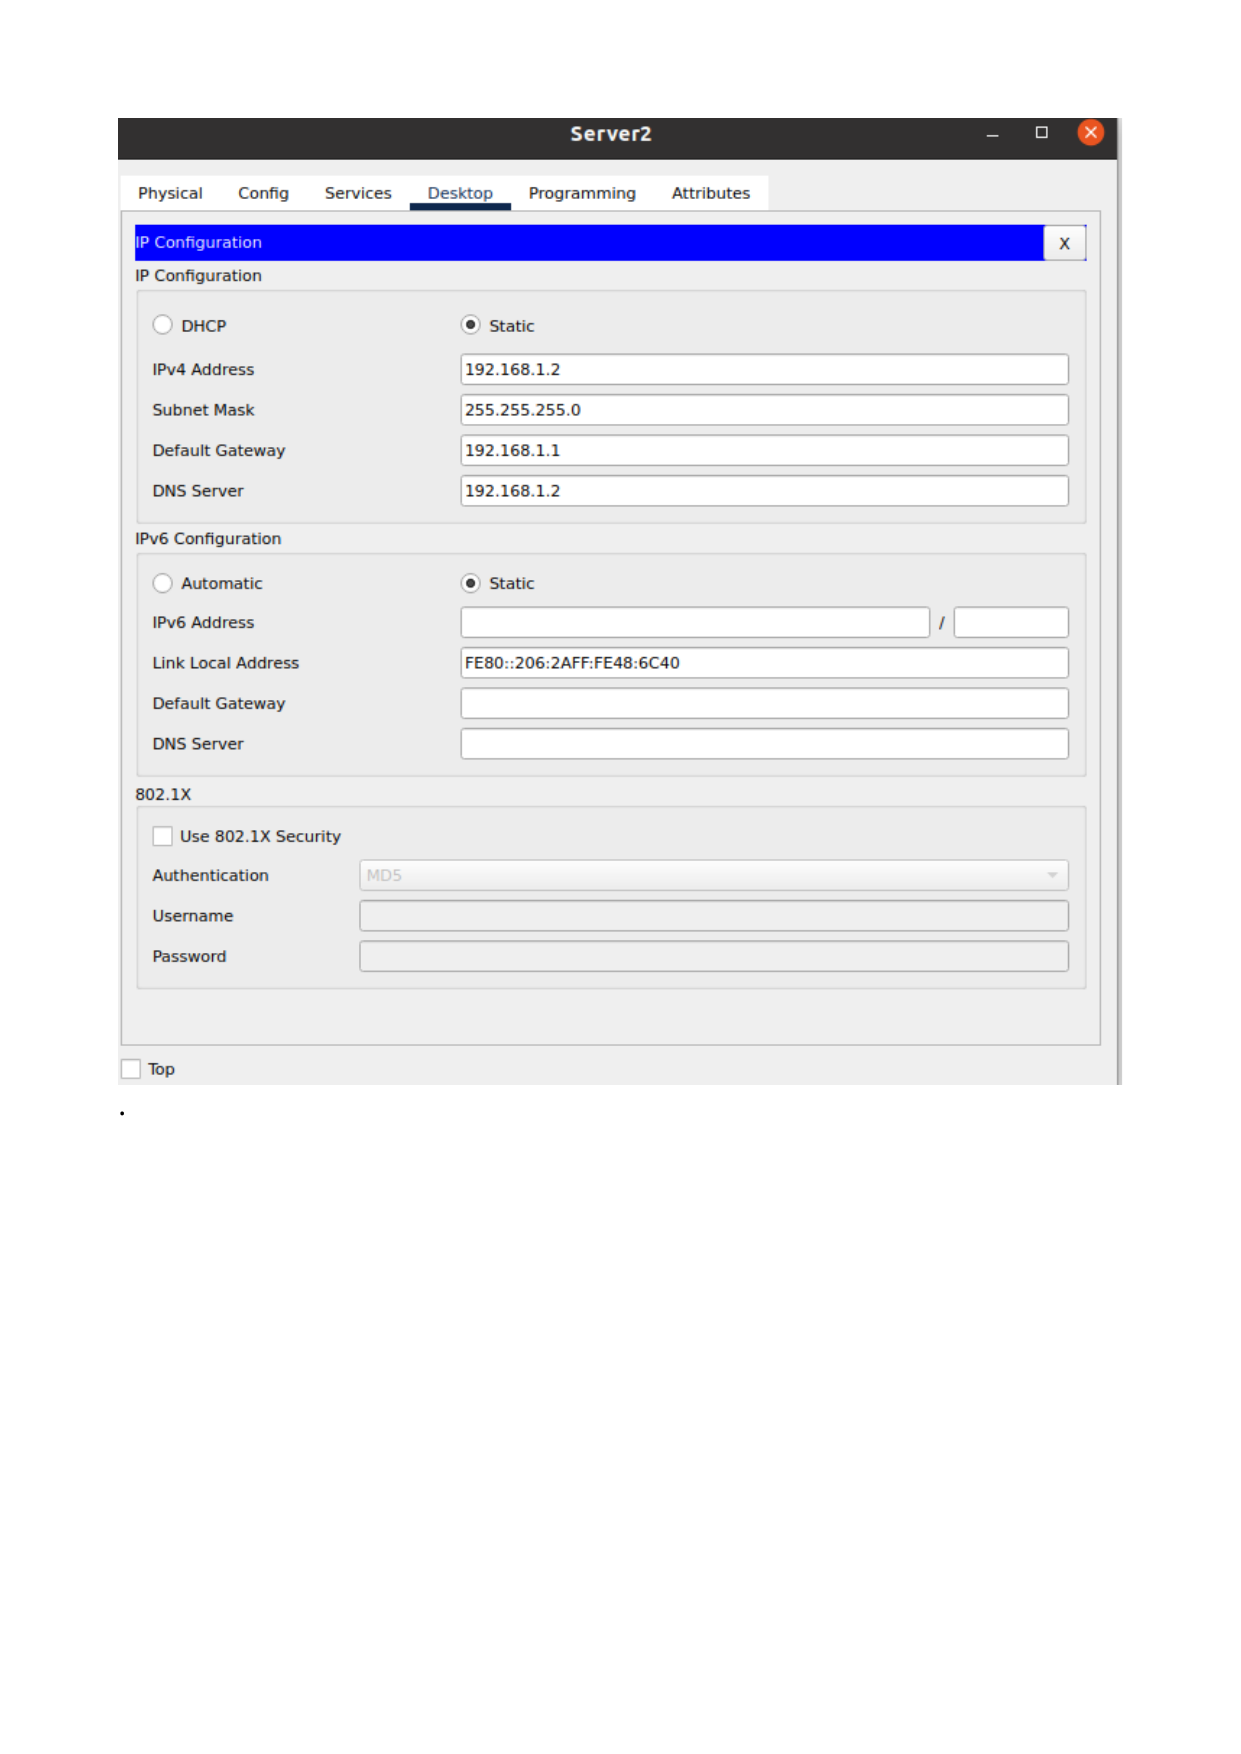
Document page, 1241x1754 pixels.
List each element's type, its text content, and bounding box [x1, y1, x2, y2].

picture [118, 118, 1123, 1085]
text . [118, 1085, 1122, 1124]
